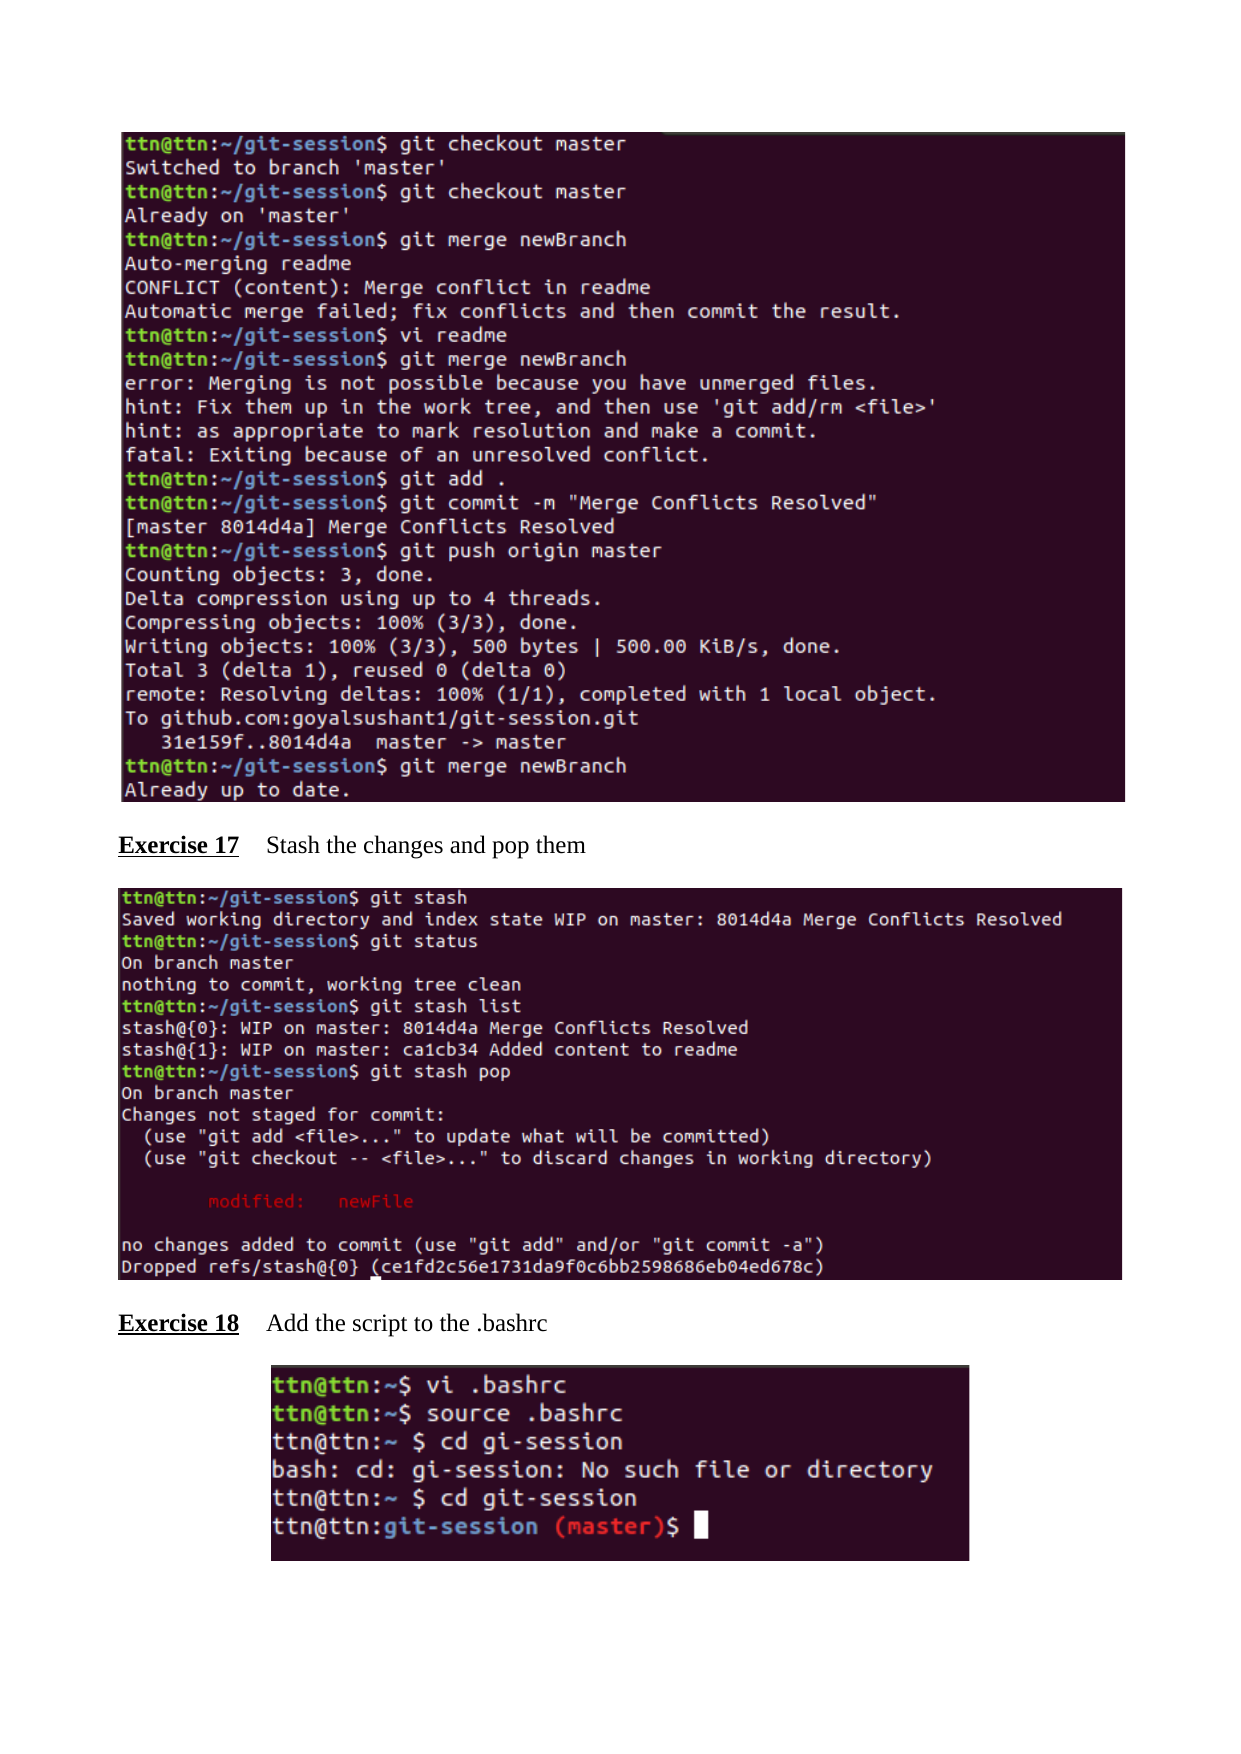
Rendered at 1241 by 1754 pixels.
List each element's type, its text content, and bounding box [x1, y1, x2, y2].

text Exercise 17 Stash the changes and pop them [118, 831, 1122, 859]
picture [118, 888, 1123, 1280]
picture [121, 132, 1126, 802]
picture [271, 1365, 970, 1561]
text Exercise 18 Add the script to the .bashrc [118, 1308, 1122, 1337]
